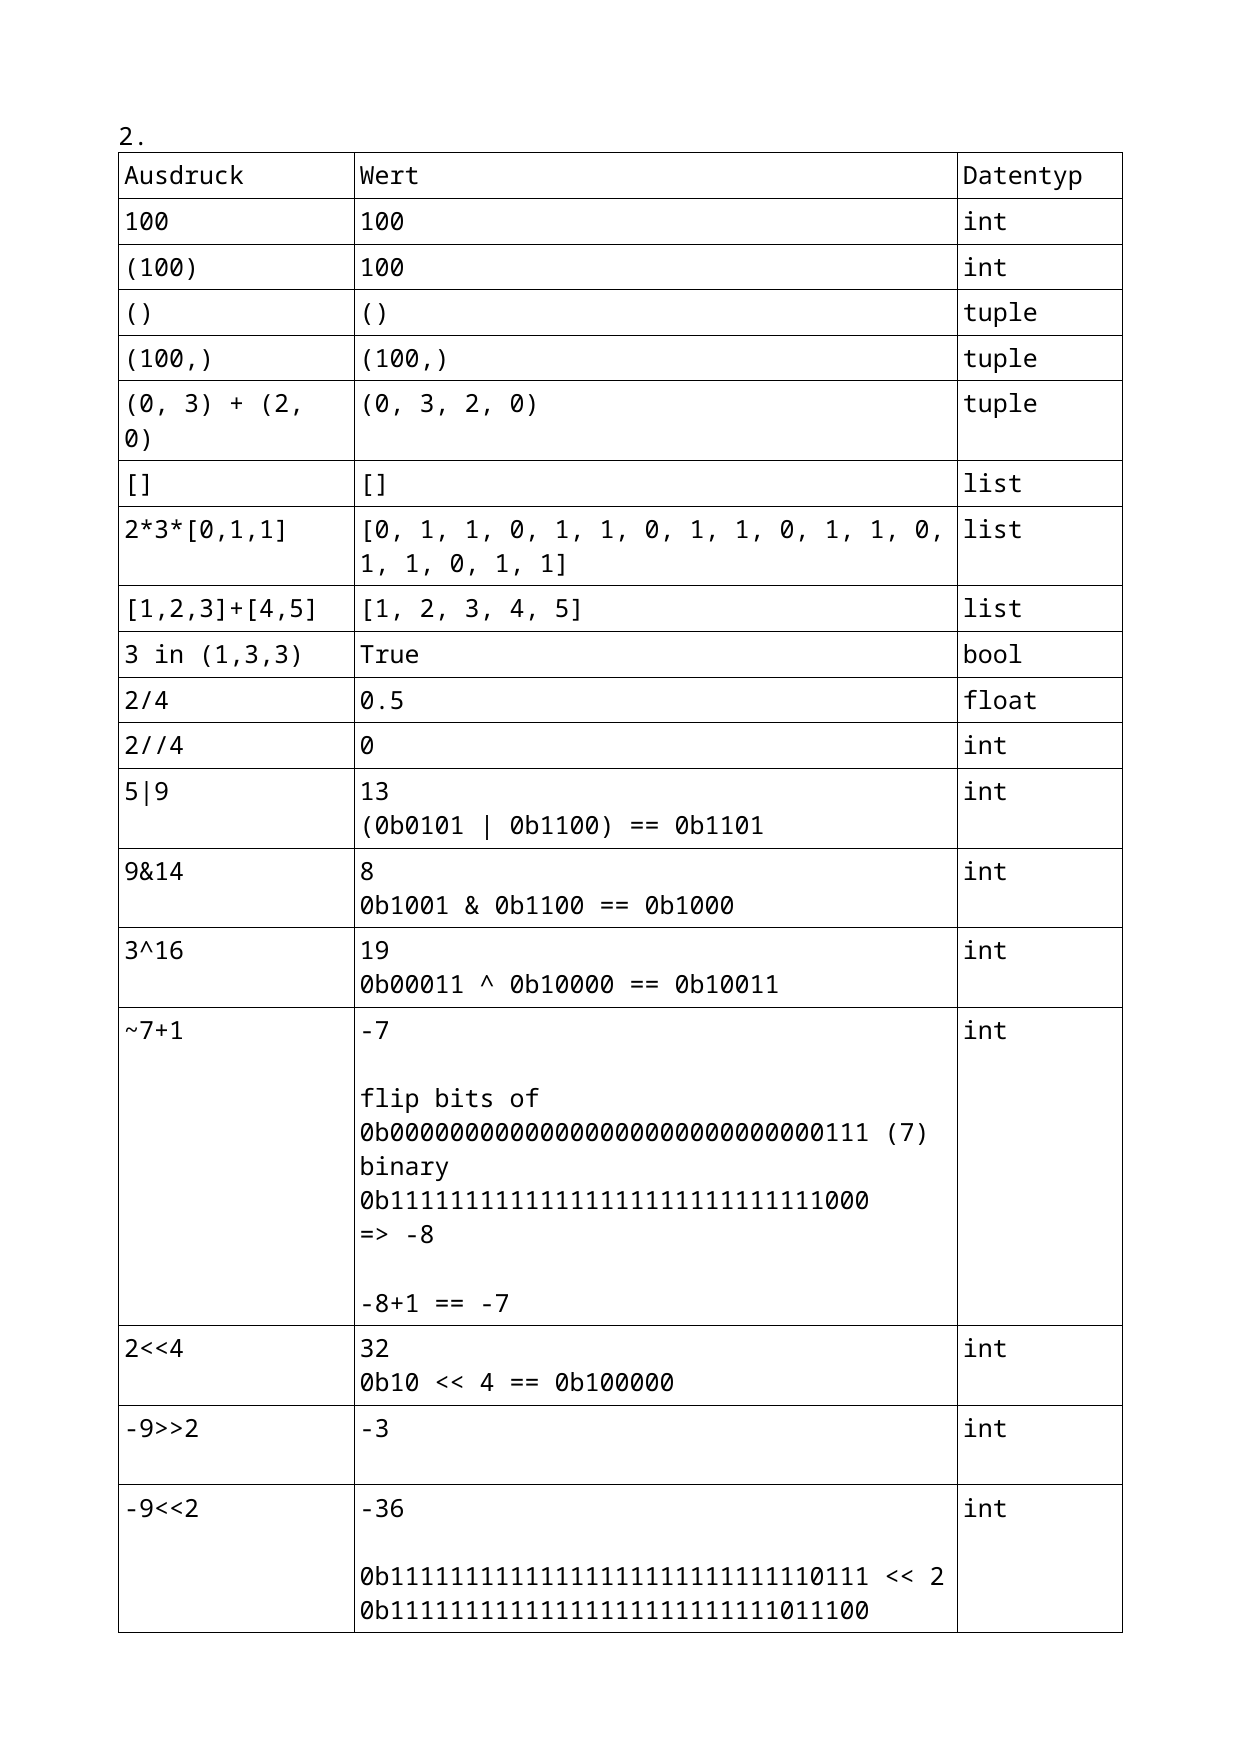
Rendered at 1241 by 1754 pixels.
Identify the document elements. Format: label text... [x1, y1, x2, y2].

table_cell 9&14 [119, 849, 354, 927]
table_cell [0, 1, 1, 0, 1, 1, 0, 1, 1, 0, 1, 1, 0, 1, 1, 0, 1, 1] [355, 507, 957, 585]
table_cell 13 (0b0101 | 0b1100) == 0b1101 [355, 769, 957, 847]
table_cell -9>>2 [119, 1406, 354, 1484]
table_cell 2//4 [119, 723, 354, 768]
table_cell bool [958, 632, 1122, 677]
table_cell int [958, 769, 1122, 847]
table_cell (100,) [119, 336, 354, 380]
table_cell 3^16 [119, 928, 354, 1007]
table_cell tuple [958, 381, 1122, 460]
table_cell 0 [355, 723, 957, 768]
table_cell float [958, 678, 1122, 722]
table_header Datentyp [958, 153, 1122, 198]
table_cell [1,2,3]+[4,5] [119, 586, 354, 631]
table_cell [] [355, 461, 957, 506]
table_cell ~7+1 [119, 1008, 354, 1325]
table_cell 3 in (1,3,3) [119, 632, 354, 677]
table_cell -9<<2 [119, 1485, 354, 1632]
table_cell 19 0b00011 ^ 0b10000 == 0b10011 [355, 928, 957, 1007]
table_cell 8 0b1001 & 0b1100 == 0b1000 [355, 849, 957, 927]
table_cell 2<<4 [119, 1326, 354, 1405]
table_cell list [958, 586, 1122, 631]
table_cell (100) [119, 245, 354, 289]
table_cell 2*3*[0,1,1] [119, 507, 354, 585]
table_cell 100 [355, 245, 957, 289]
table_cell int [958, 1485, 1122, 1632]
table_cell [1, 2, 3, 4, 5] [355, 586, 957, 631]
table_cell (0, 3, 2, 0) [355, 381, 957, 460]
table_header Ausdruck [119, 153, 354, 198]
table_cell 5|9 [119, 769, 354, 847]
table_cell () [355, 290, 957, 335]
table_cell int [958, 199, 1122, 243]
table_cell int [958, 723, 1122, 768]
table_cell tuple [958, 290, 1122, 335]
table_cell tuple [958, 336, 1122, 380]
table_cell 100 [119, 199, 354, 243]
table_cell 2/4 [119, 678, 354, 722]
table_cell -7 flip bits of 0b00000000000000000000000000000111 (7) binary 0b11111111111111111111111111111000 => -8 -8+1 == -7 [355, 1008, 957, 1325]
table_cell list [958, 461, 1122, 506]
table_cell 100 [355, 199, 957, 243]
table_cell () [119, 290, 354, 335]
table_cell int [958, 1326, 1122, 1405]
table_cell 0.5 [355, 678, 957, 722]
table_cell True [355, 632, 957, 677]
text 2. [118, 118, 1122, 152]
table_cell int [958, 1008, 1122, 1325]
table_cell (100,) [355, 336, 957, 380]
table_cell [] [119, 461, 354, 506]
table_header Wert [355, 153, 957, 198]
table_cell -36 0b11111111111111111111111111110111 << 2 0b11111111111111111111111111011100 [355, 1485, 957, 1632]
table_cell 32 0b10 << 4 == 0b100000 [355, 1326, 957, 1405]
table_cell int [958, 928, 1122, 1007]
table_cell int [958, 849, 1122, 927]
table_cell -3 [355, 1406, 957, 1484]
table_cell int [958, 245, 1122, 289]
table_cell (0, 3) + (2, 0) [119, 381, 354, 460]
table_cell int [958, 1406, 1122, 1484]
table_cell list [958, 507, 1122, 585]
